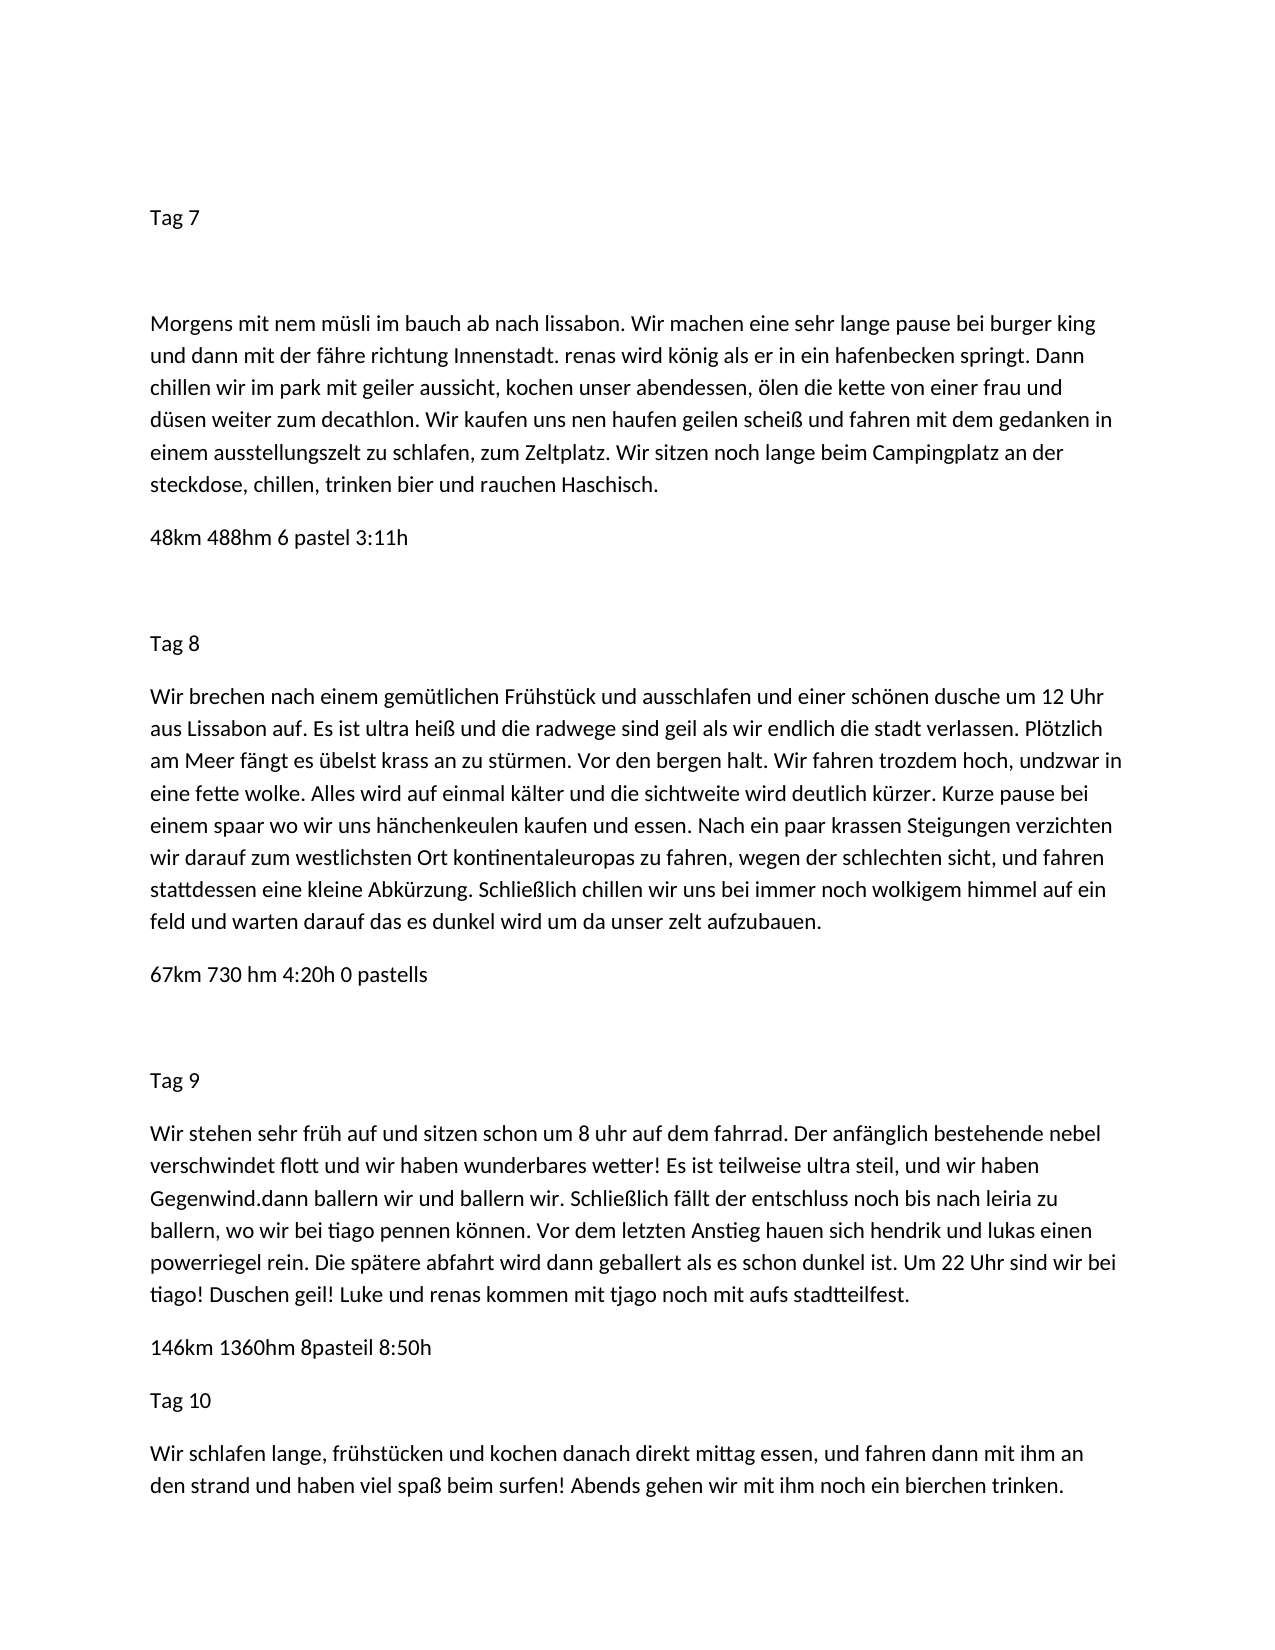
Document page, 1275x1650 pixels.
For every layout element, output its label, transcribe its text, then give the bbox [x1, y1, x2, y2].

text Tag 10 [150, 1386, 1125, 1414]
text 67km 730 hm 4:20h 0 pastells [150, 960, 1125, 988]
text Tag 9 [150, 1066, 1125, 1094]
text Wir schlafen lange, frühstücken und kochen danach direkt mittag essen, und fahren dann mit ihm an den strand und haben viel spaß beim surfen! Abends gehen wir mit ihm noch ein bierchen trinken. [150, 1439, 1125, 1500]
text 48km 488hm 6 pastel 3:11h [150, 523, 1125, 551]
text Tag 7 [150, 203, 1125, 231]
text Wir brechen nach einem gemütlichen Frühstück und ausschlafen und einer schönen dusche um 12 Uhr aus Lissabon auf. Es ist ultra heiß und die radwege sind geil als wir endlich die stadt verlassen. Plötzlich am Meer fängt es übelst krass an zu stürmen. Vor den bergen halt. Wir fahren trozdem hoch, undzwar in eine fette wolke. Alles wird auf einmal kälter und die sichtweite wird deutlich kürzer. Kurze pause bei einem spaar wo wir uns hänchenkeulen kaufen und essen. Nach ein paar krassen Steigungen verzichten wir darauf zum westlichsten Ort kontinentaleuropas zu fahren, wegen der schlechten sicht, und fahren stattdessen eine kleine Abkürzung. Schließlich chillen wir uns bei immer noch wolkigem himmel auf ein feld und warten darauf das es dunkel wird um da unser zelt aufzubauen. [150, 682, 1125, 935]
text 146km 1360hm 8pasteil 8:50h [150, 1333, 1125, 1361]
text Morgens mit nem müsli im bauch ab nach lissabon. Wir machen eine sehr lange pause bei burger king und dann mit der fähre richtung Innenstadt. renas wird könig als er in ein hafenbecken springt. Dann chillen wir im park mit geiler aussicht, kochen unser abendessen, ölen die kette von einer frau und düsen weiter zum decathlon. Wir kaufen uns nen haufen geilen scheiß und fahren mit dem gedanken in einem ausstellungszelt zu schlafen, zum Zeltplatz. Wir sitzen noch lange beim Campingplatz an der steckdose, chillen, trinken bier und rauchen Haschisch. [150, 309, 1125, 498]
text Tag 8 [150, 629, 1125, 657]
text Wir stehen sehr früh auf und sitzen schon um 8 uhr auf dem fahrrad. Der anfänglich bestehende nebel verschwindet flott und wir haben wunderbares wetter! Es ist teilweise ultra steil, und wir haben Gegenwind.dann ballern wir und ballern wir. Schließlich fällt der entschluss noch bis nach leiria zu ballern, wo wir bei tiago pennen können. Vor dem letzten Anstieg hauen sich hendrik und lukas einen powerriegel rein. Die spätere abfahrt wird dann geballert als es schon dunkel ist. Um 22 Uhr sind wir bei tiago! Duschen geil! Luke und renas kommen mit tjago noch mit aufs stadtteilfest. [150, 1119, 1125, 1308]
